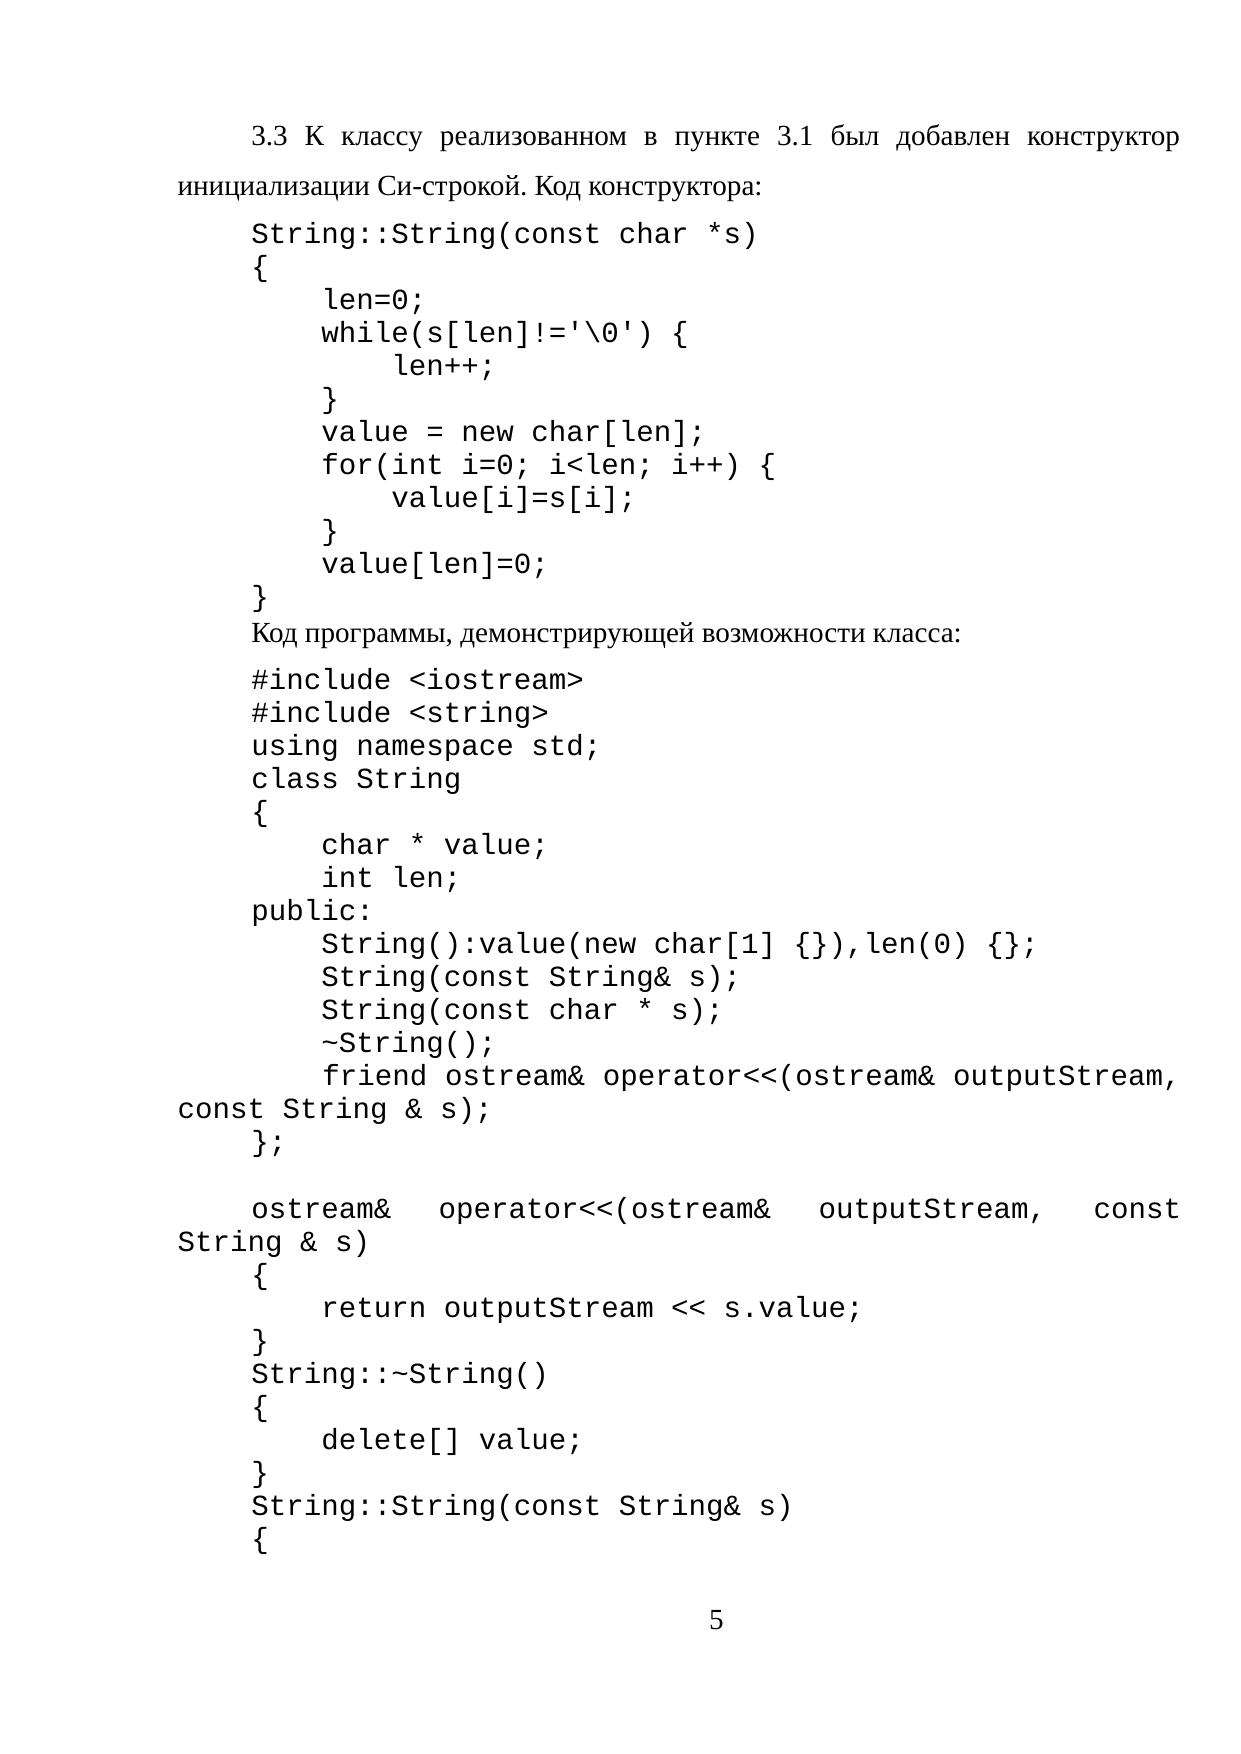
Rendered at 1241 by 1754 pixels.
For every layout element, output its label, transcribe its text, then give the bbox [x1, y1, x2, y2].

text ~String(); [177, 1028, 1181, 1062]
text { [177, 1524, 1181, 1557]
text String::String(const char *s) [177, 219, 1181, 252]
text { [177, 1260, 1181, 1293]
text return outputStream << s.value; [177, 1293, 1181, 1326]
text delete[] value; [177, 1425, 1181, 1458]
text int len; [177, 863, 1181, 896]
text for(int i=0; i<len; i++) { [177, 450, 1181, 483]
text } [177, 1326, 1181, 1359]
text } [177, 516, 1181, 549]
text #include <iostream> [177, 665, 1181, 698]
text friend ostream& operator<<(ostream& outputStream, const String & s); [177, 1062, 1181, 1128]
text { [177, 797, 1181, 830]
text value = new char[len]; [177, 417, 1181, 450]
text String():value(new char[1] {}),len(0) {}; [177, 929, 1181, 962]
text #include <string> [177, 698, 1181, 731]
text { [177, 1392, 1181, 1425]
text ostream& operator<<(ostream& outputStream, const String & s) [177, 1194, 1181, 1260]
text } [177, 1458, 1181, 1491]
text }; [177, 1128, 1181, 1161]
text String(const String& s); [177, 962, 1181, 996]
text char * value; [177, 830, 1181, 863]
text } [177, 582, 1181, 615]
text value[len]=0; [177, 549, 1181, 582]
text { [177, 252, 1181, 285]
text String::String(const String& s) [177, 1491, 1181, 1524]
text len=0; [177, 285, 1181, 318]
text String::~String() [177, 1359, 1181, 1392]
text 3.3 К классу реализованном в пункте 3.1 был добавлен конструктор инициализации Си-строкой. Код конструктора: [177, 118, 1181, 202]
text } [177, 384, 1181, 417]
text public: [177, 896, 1181, 929]
text while(s[len]!='\0') { [177, 318, 1181, 351]
text String(const char * s); [177, 996, 1181, 1028]
text class String [177, 764, 1181, 797]
text len++; [177, 351, 1181, 384]
text value[i]=s[i]; [177, 483, 1181, 516]
text using namespace std; [177, 731, 1181, 764]
text Код программы, демонстрирующей возможности класса: [177, 615, 1181, 648]
